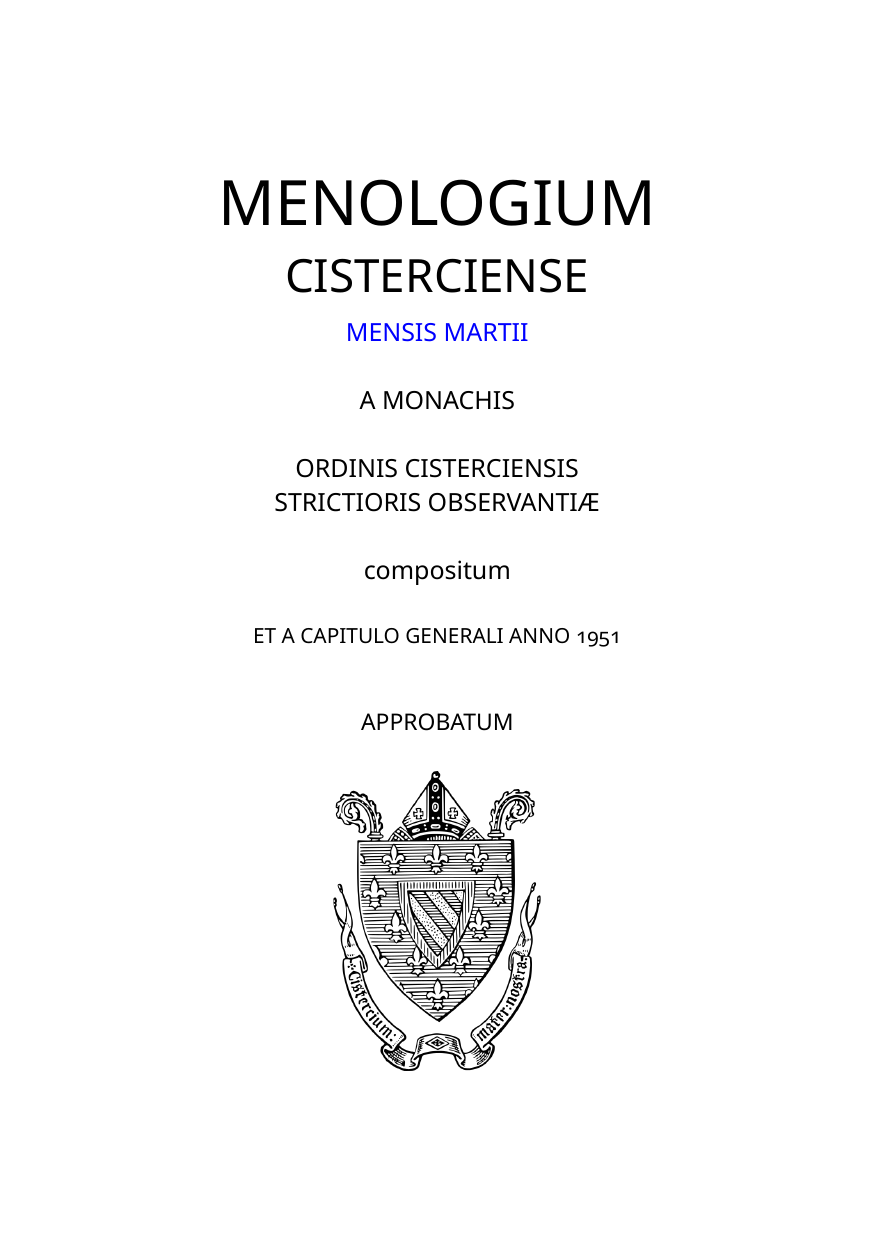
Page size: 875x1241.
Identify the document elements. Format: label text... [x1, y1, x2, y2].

text ET A CAPITULO GENERALI ANNO 1951 [90, 621, 784, 649]
text MENOLOGIUM [90, 158, 784, 243]
picture [333, 771, 541, 1071]
text A MONACHIS [90, 383, 784, 417]
text APPROBATUM [90, 706, 784, 738]
text CISTERCIENSE [90, 243, 784, 306]
text MENSIS MARTII [90, 314, 784, 349]
text STRICTIORIS OBSERVANTIÆ [90, 485, 784, 519]
text compositum [90, 553, 784, 587]
text ORDINIS CISTERCIENSIS [90, 451, 784, 485]
